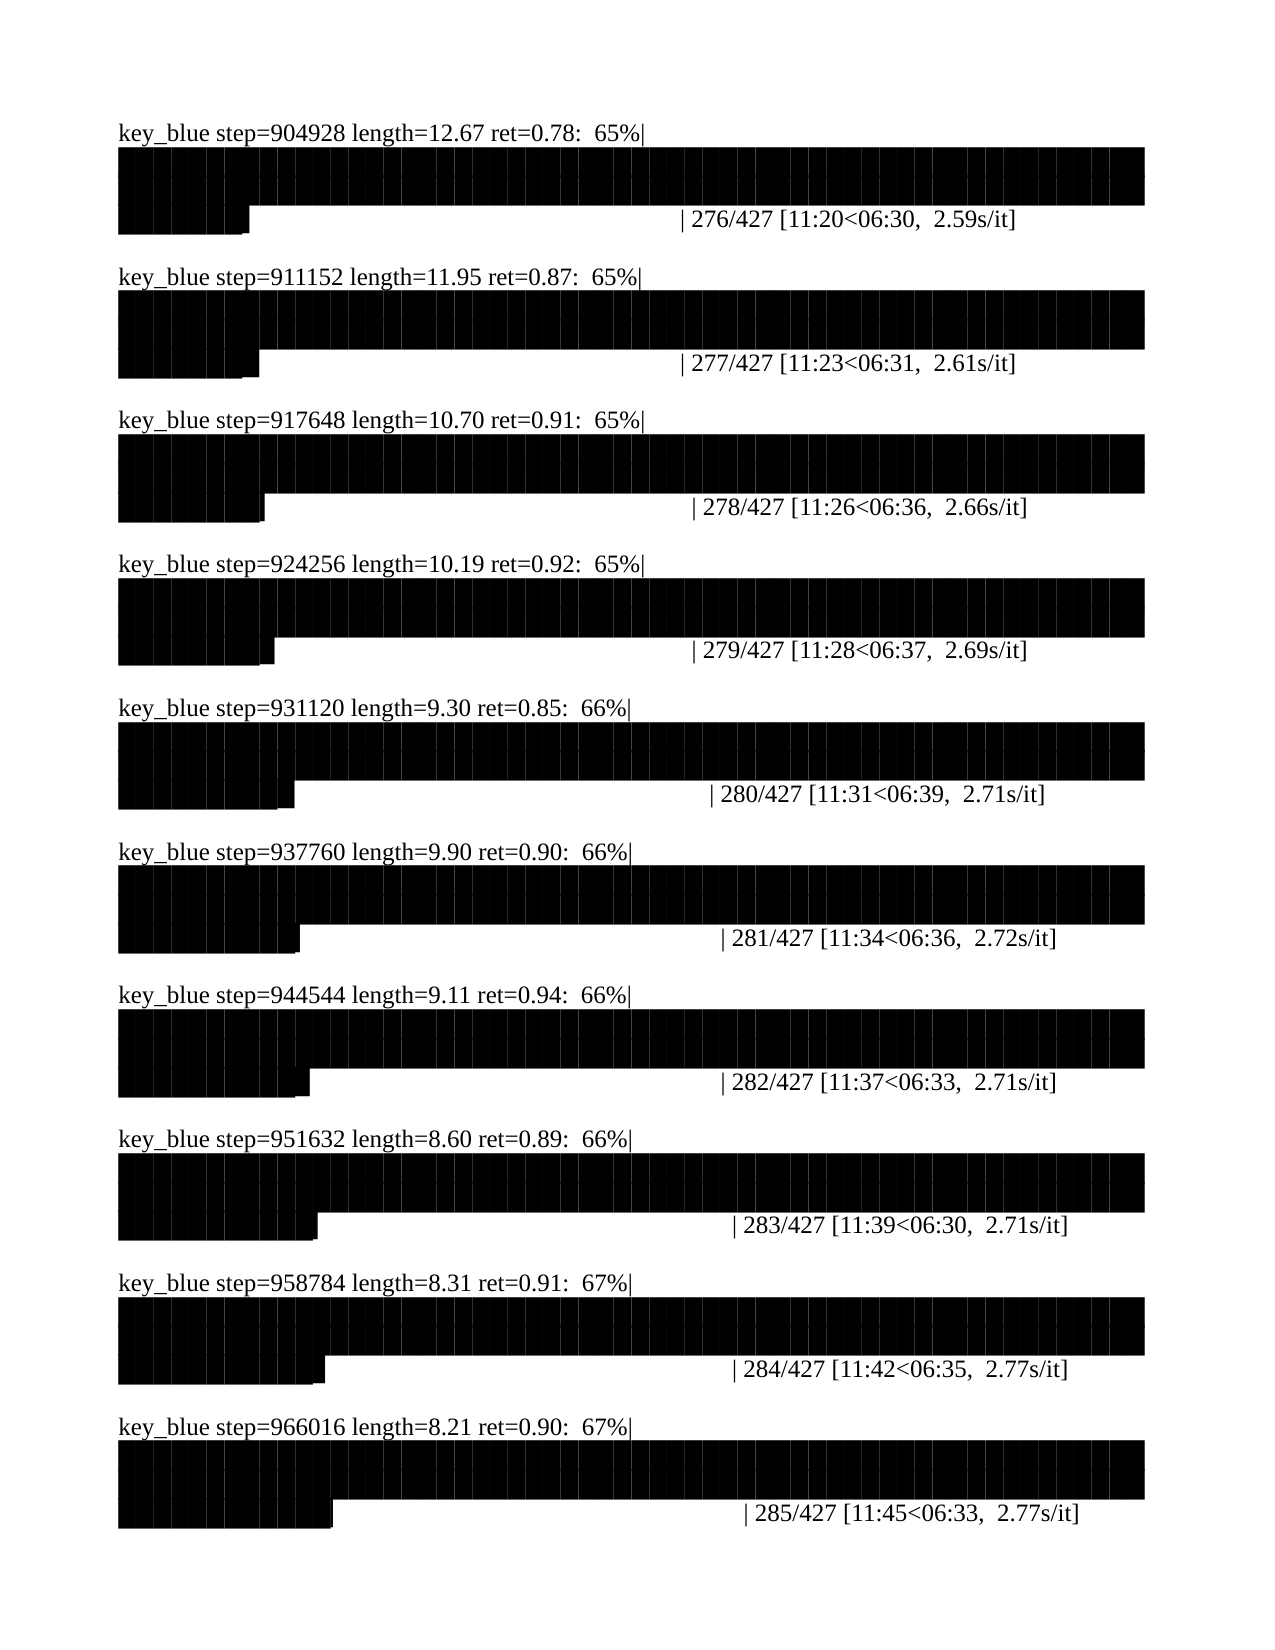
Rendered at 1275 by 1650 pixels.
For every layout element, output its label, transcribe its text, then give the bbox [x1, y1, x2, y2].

text key_blue step=966016 length=8.21 ret=0.90: 67%|████████████████████████████████████████████████████████████████████████████████████████████████████████████████████████████████▏ | 285/427 [11:45<06:33, 2.77s/it] [118, 1412, 1157, 1527]
text key_blue step=924256 length=10.19 ret=0.92: 65%|████████████████████████████████████████████████████████████████████████████████████████████████████████████████████████████▊ | 279/427 [11:28<06:37, 2.69s/it] [118, 549, 1157, 664]
text key_blue step=951632 length=8.60 ret=0.89: 66%|███████████████████████████████████████████████████████████████████████████████████████████████████████████████████████████████▎ | 283/427 [11:39<06:30, 2.71s/it] [118, 1124, 1157, 1239]
text key_blue step=944544 length=9.11 ret=0.94: 66%|██████████████████████████████████████████████████████████████████████████████████████████████████████████████████████████████▊ | 282/427 [11:37<06:33, 2.71s/it] [118, 981, 1157, 1096]
text key_blue step=937760 length=9.90 ret=0.90: 66%|██████████████████████████████████████████████████████████████████████████████████████████████████████████████████████████████▎ | 281/427 [11:34<06:36, 2.72s/it] [118, 837, 1157, 952]
text key_blue step=917648 length=10.70 ret=0.91: 65%|████████████████████████████████████████████████████████████████████████████████████████████████████████████████████████████▎ | 278/427 [11:26<06:36, 2.66s/it] [118, 406, 1157, 521]
text key_blue step=958784 length=8.31 ret=0.91: 67%|███████████████████████████████████████████████████████████████████████████████████████████████████████████████████████████████▋ | 284/427 [11:42<06:35, 2.77s/it] [118, 1268, 1157, 1383]
text key_blue step=931120 length=9.30 ret=0.85: 66%|█████████████████████████████████████████████████████████████████████████████████████████████████████████████████████████████▉ | 280/427 [11:31<06:39, 2.71s/it] [118, 693, 1157, 808]
text key_blue step=904928 length=12.67 ret=0.78: 65%|███████████████████████████████████████████████████████████████████████████████████████████████████████████████████████████▍ | 276/427 [11:20<06:30, 2.59s/it] [118, 118, 1157, 233]
text key_blue step=911152 length=11.95 ret=0.87: 65%|███████████████████████████████████████████████████████████████████████████████████████████████████████████████████████████▉ | 277/427 [11:23<06:31, 2.61s/it] [118, 262, 1157, 377]
